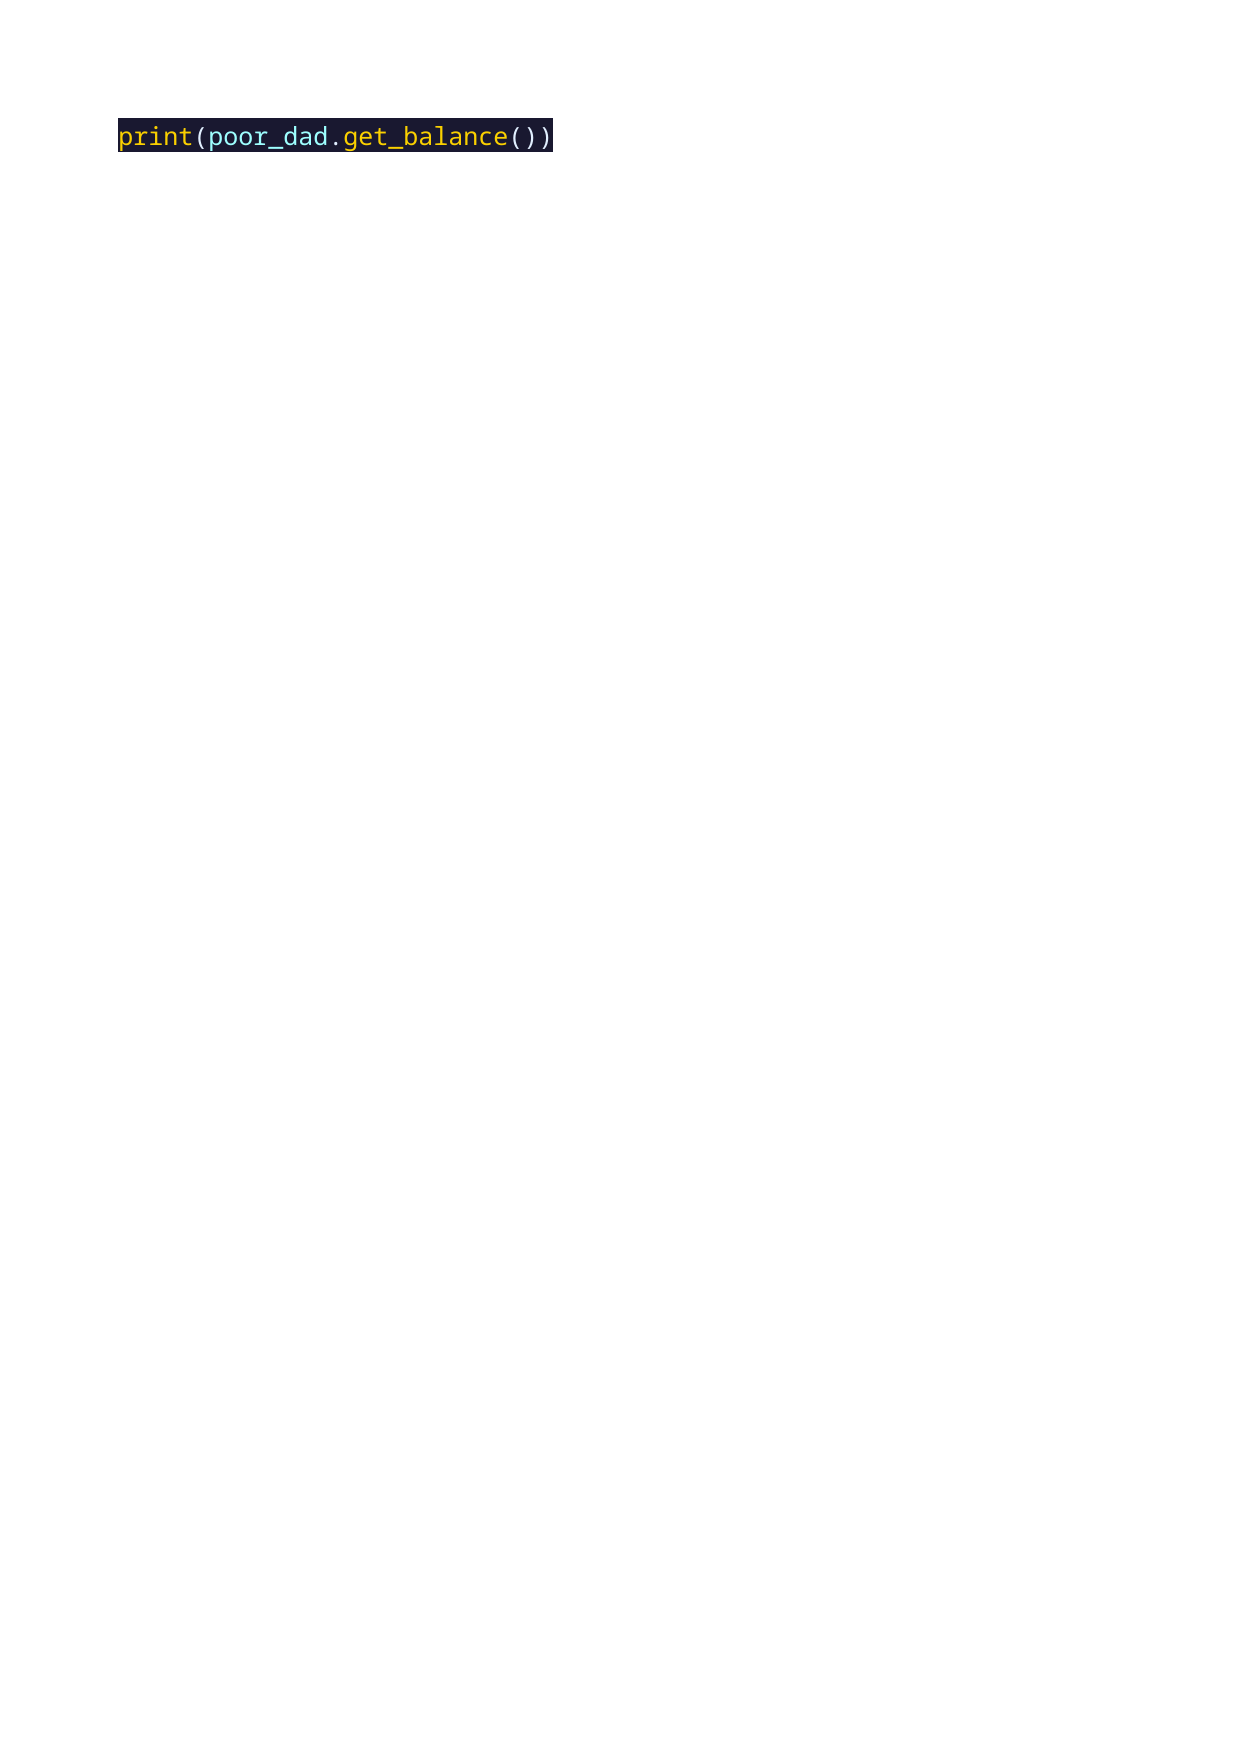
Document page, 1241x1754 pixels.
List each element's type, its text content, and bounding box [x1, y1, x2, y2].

text print(poor_dad.get_balance()) [118, 118, 1122, 152]
